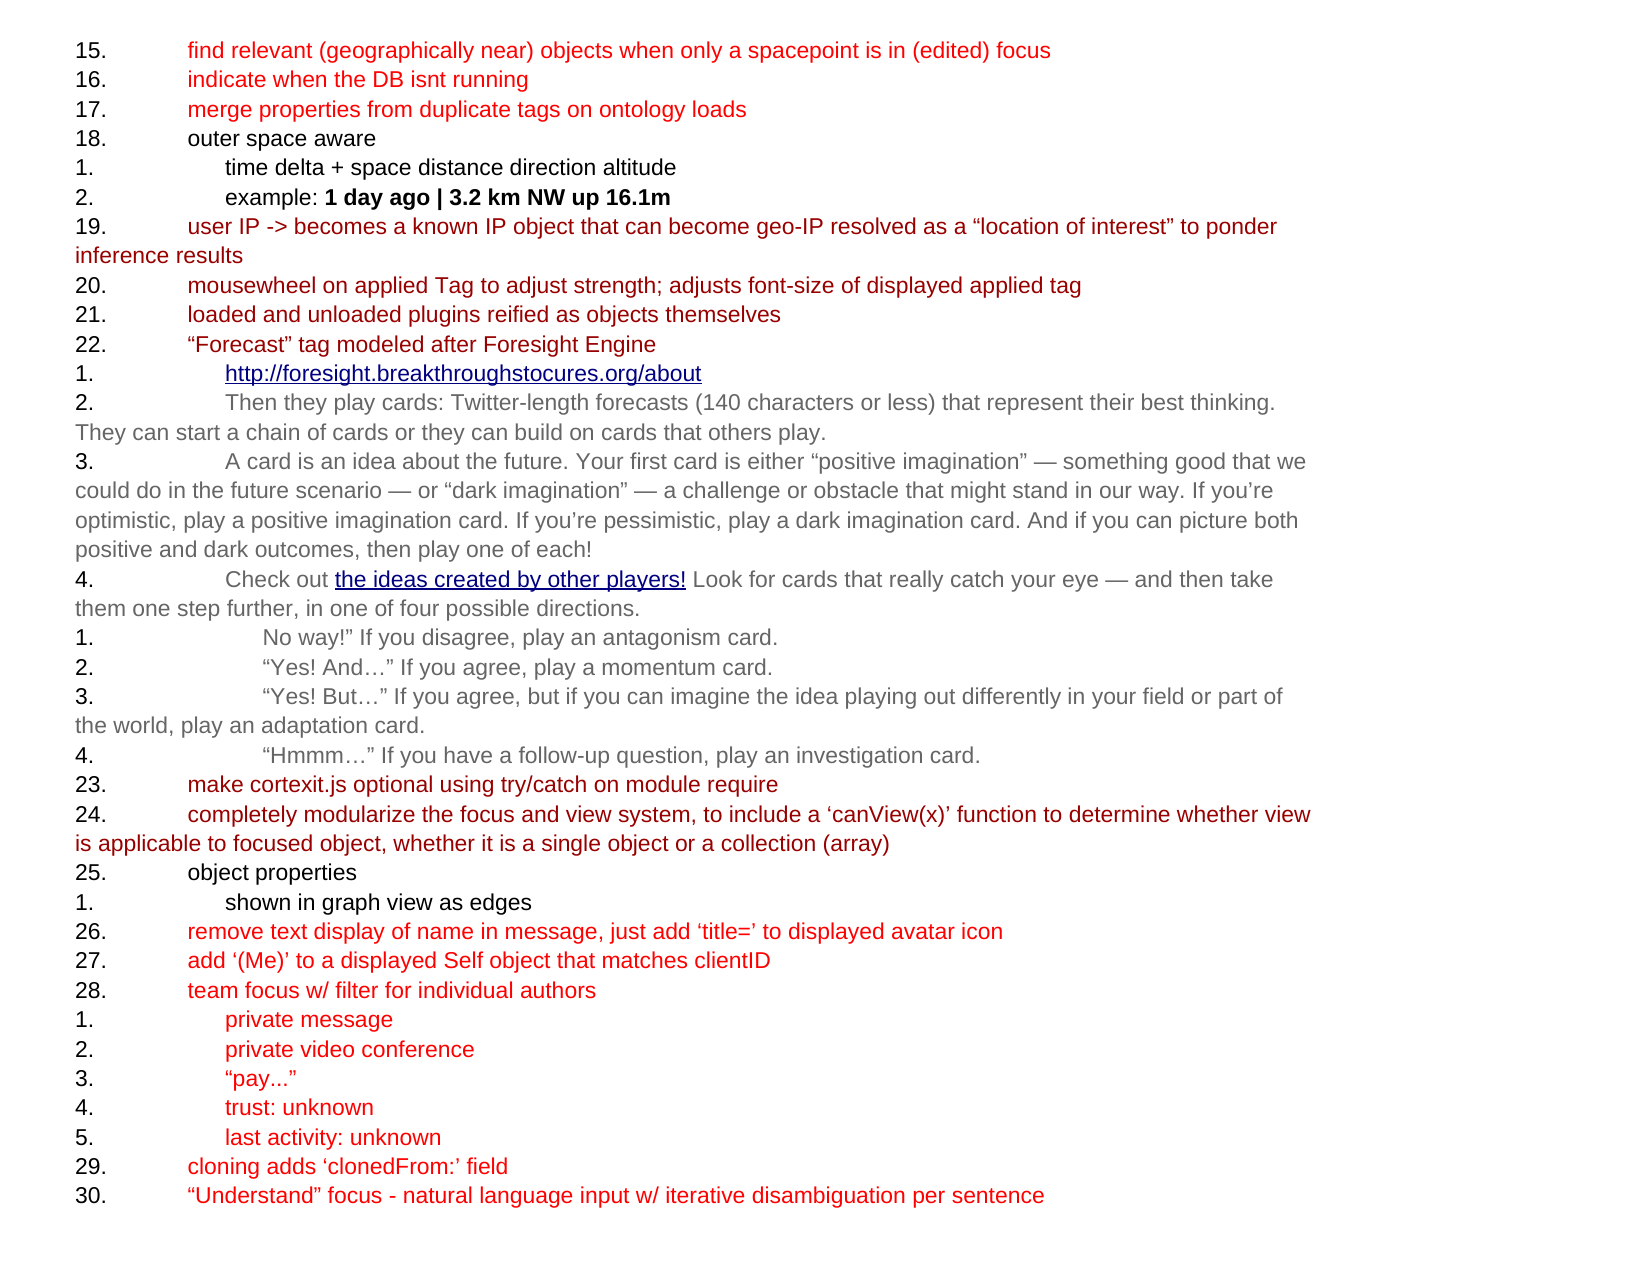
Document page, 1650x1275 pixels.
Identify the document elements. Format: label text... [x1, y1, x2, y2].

list example: 1 day ago | 3.2 km NW up 16.1m [75, 184, 1312, 210]
list No way!” If you disagree, play an antagonism card. [75, 625, 1312, 651]
list object properties [75, 860, 1312, 886]
list add ‘(Me)’ to a displayed Self object that matches clientID [75, 948, 1312, 974]
list mousewheel on applied Tag to adjust strength; adjusts font-size of displayed applied tag [75, 272, 1312, 298]
list “Yes! But…” If you agree, but if you can imagine the idea playing out differently in your field or part of the world, play an adaptation card. [75, 684, 1312, 739]
list merge properties from duplicate tags on ontology loads [75, 96, 1312, 122]
list user IP -> becomes a known IP object that can become geo-IP resolved as a “location of interest” to ponder inference results [75, 214, 1312, 269]
list find relevant (geographically near) objects when only a spacepoint is in (edited) focus [75, 37, 1312, 63]
list cloning adds ‘clonedFrom:’ field [75, 1154, 1312, 1179]
list “Yes! And…” If you agree, play a momentum card. [75, 654, 1312, 680]
list private video conference [75, 1036, 1312, 1062]
list shown in graph view as edges [75, 889, 1312, 915]
list A card is an idea about the future. Your first card is either “positive imagination” — something good that we could do in the future scenario — or “dark imagination” — a challenge or obstacle that might stand in our way. If you’re optimistic, play a positive imagination card. If you’re pessimistic, play a dark imagination card. And if you can picture both positive and dark outcomes, then play one of each! [75, 449, 1312, 562]
list “Forecast” tag modeled after Foresight Engine [75, 331, 1312, 357]
list “Hmmm…” If you have a follow-up question, play an investigation card. [75, 742, 1312, 768]
list “pay...” [75, 1066, 1312, 1091]
list remove text display of name in message, just add ‘title=’ to displayed avatar icon [75, 919, 1312, 944]
list last activity: unknown [75, 1124, 1312, 1150]
list make cortexit.js optional using try/catch on module require [75, 772, 1312, 797]
list trust: unknown [75, 1095, 1312, 1121]
list team focus w/ filter for individual authors [75, 977, 1312, 1003]
list outer space aware [75, 126, 1312, 151]
list indicate when the DB isnt running [75, 67, 1312, 92]
list http://foresight.breakthroughstocures.org/about [75, 361, 1312, 386]
list completely modularize the focus and view system, to include a ‘canView(x)’ function to determine whether view is applicable to focused object, whether it is a single object or a collection (array) [75, 801, 1312, 856]
list loaded and unloaded plugins reified as objects themselves [75, 302, 1312, 327]
list Check out the ideas created by other players! Look for cards that really catch your eye — and then take them one step further, in one of four possible directions. [75, 566, 1312, 621]
list Then they play cards: Twitter-length forecasts (140 characters or less) that represent their best thinking. They can start a chain of cards or they can build on cards that others play. [75, 390, 1312, 445]
list “Understand” focus - natural language input w/ iterative disambiguation per sentence [75, 1183, 1312, 1209]
list time delta + space distance direction altitude [75, 155, 1312, 181]
list private message [75, 1007, 1312, 1032]
